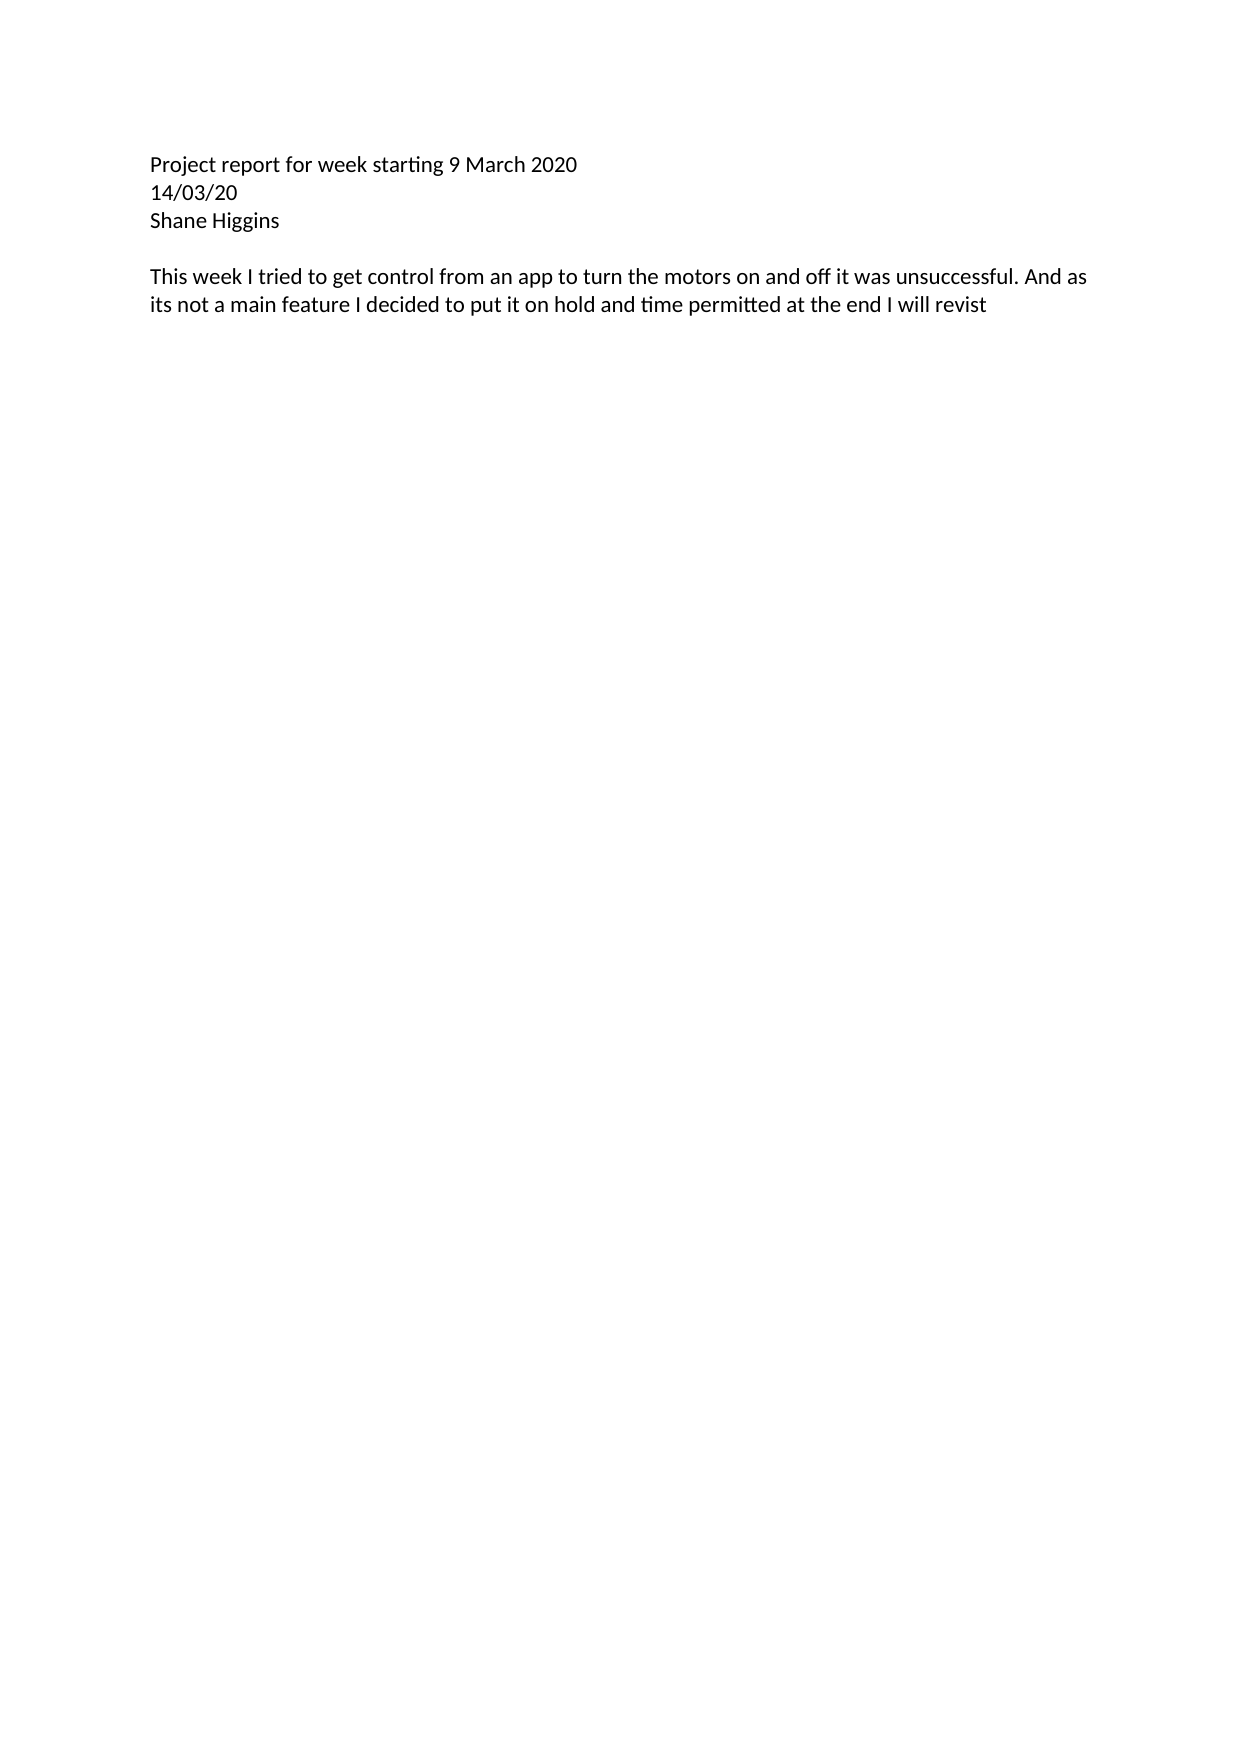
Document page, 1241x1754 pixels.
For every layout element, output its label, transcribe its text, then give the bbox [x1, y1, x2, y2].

text This week I tried to get control from an app to turn the motors on and off it was unsuccessful. And as its not a main feature I decided to put it on hold and time permitted at the end I will revist [150, 262, 1090, 318]
text Project report for week starting 9 March 2020 [150, 150, 1090, 178]
text 14/03/20 [150, 178, 1090, 206]
text Shane Higgins [150, 206, 1090, 234]
